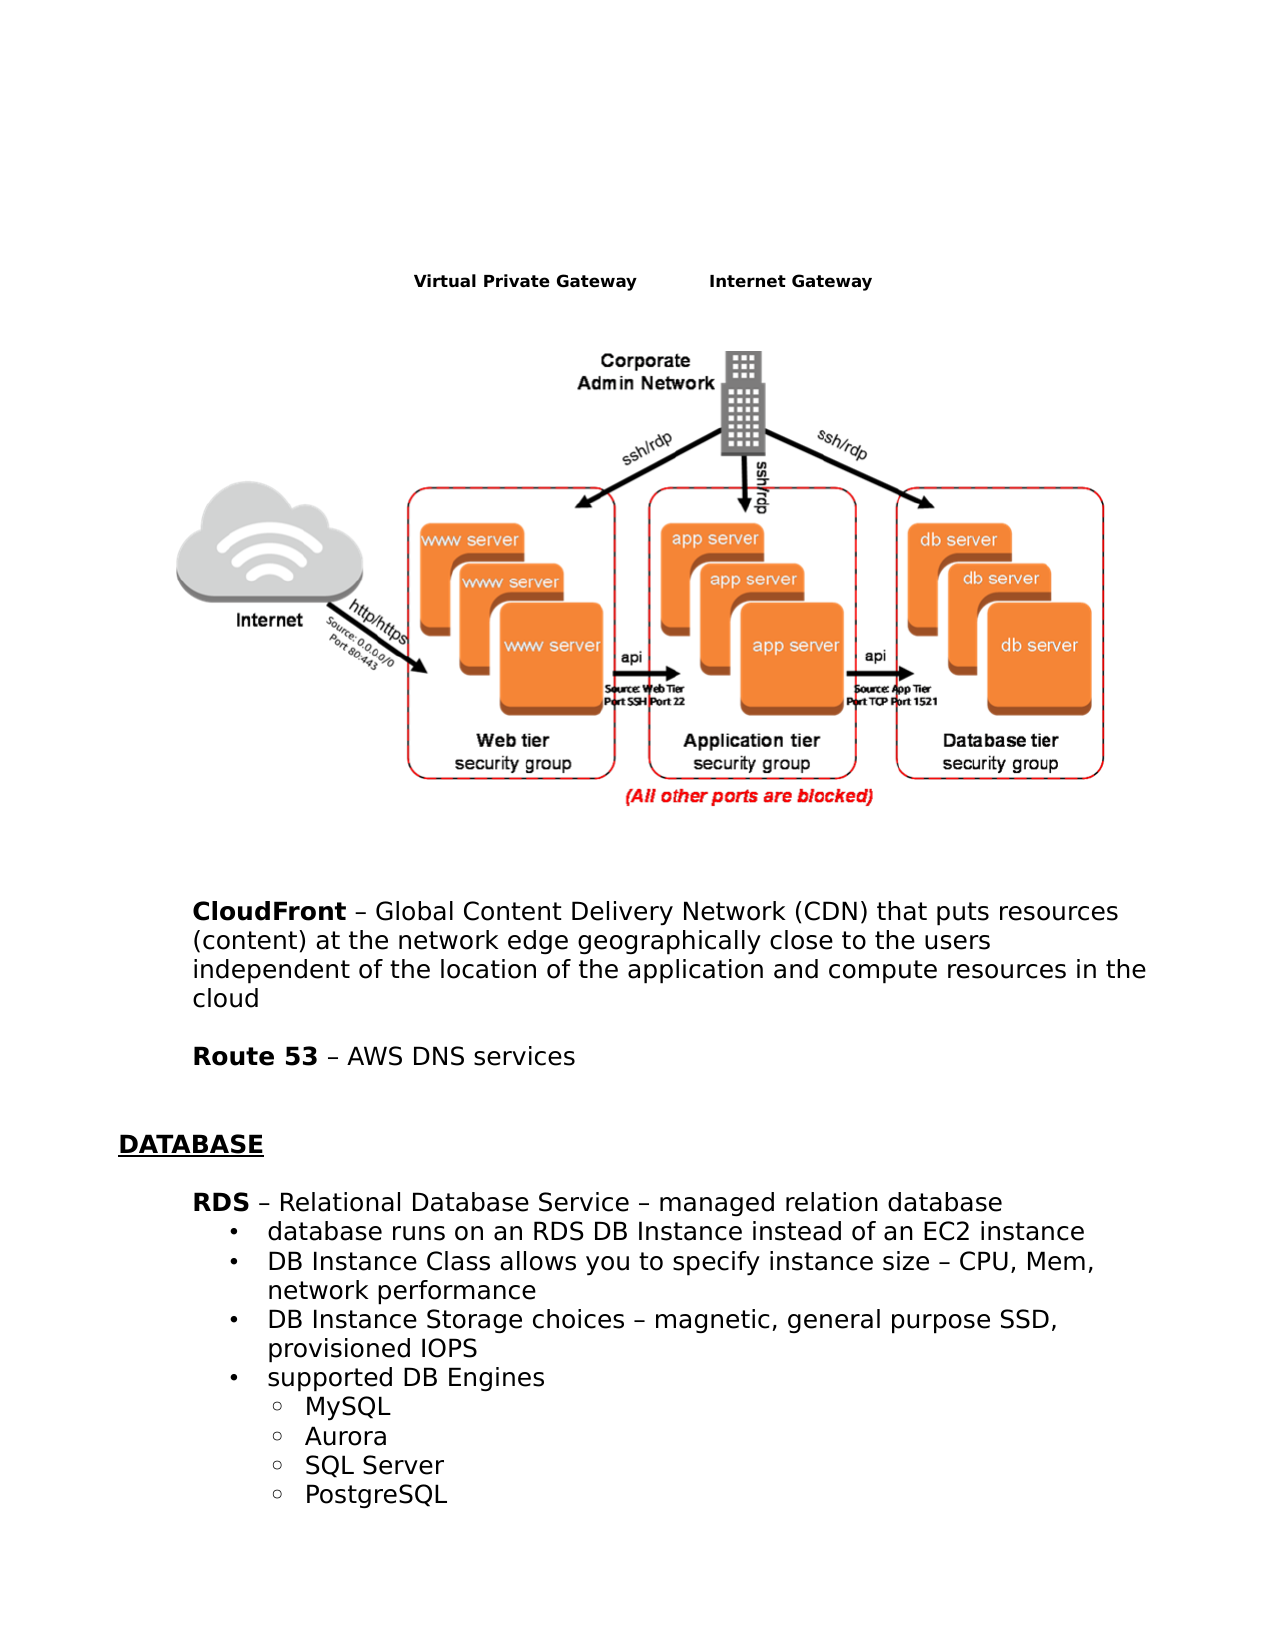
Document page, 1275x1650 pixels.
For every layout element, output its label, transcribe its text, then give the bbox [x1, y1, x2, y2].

picture [155, 351, 1121, 810]
text Virtual Private Gateway Internet Gateway [192, 264, 1157, 293]
list database runs on an RDS DB Instance instead of an EC2 instance [229, 1218, 1157, 1247]
list SQL Server [267, 1451, 1157, 1480]
text CloudFront – Global Content Delivery Network (CDN) that puts resources (content) at the network edge geographically close to the users independent of the location of the application and compute resources in the cloud [192, 897, 1157, 1013]
list MySQL [267, 1393, 1157, 1422]
text DATABASE [118, 1130, 1157, 1159]
list PostgreSQL [267, 1480, 1157, 1509]
list Aurora [267, 1422, 1157, 1451]
text RDS – Relational Database Service – managed relation database [192, 1188, 1157, 1218]
list DB Instance Class allows you to specify instance size – CPU, Mem, network performance [229, 1247, 1157, 1305]
text Route 53 – AWS DNS services [192, 1043, 1157, 1072]
list supported DB Engines [229, 1363, 1157, 1393]
list DB Instance Storage choices – magnetic, general purpose SSD, provisioned IOPS [229, 1305, 1157, 1363]
